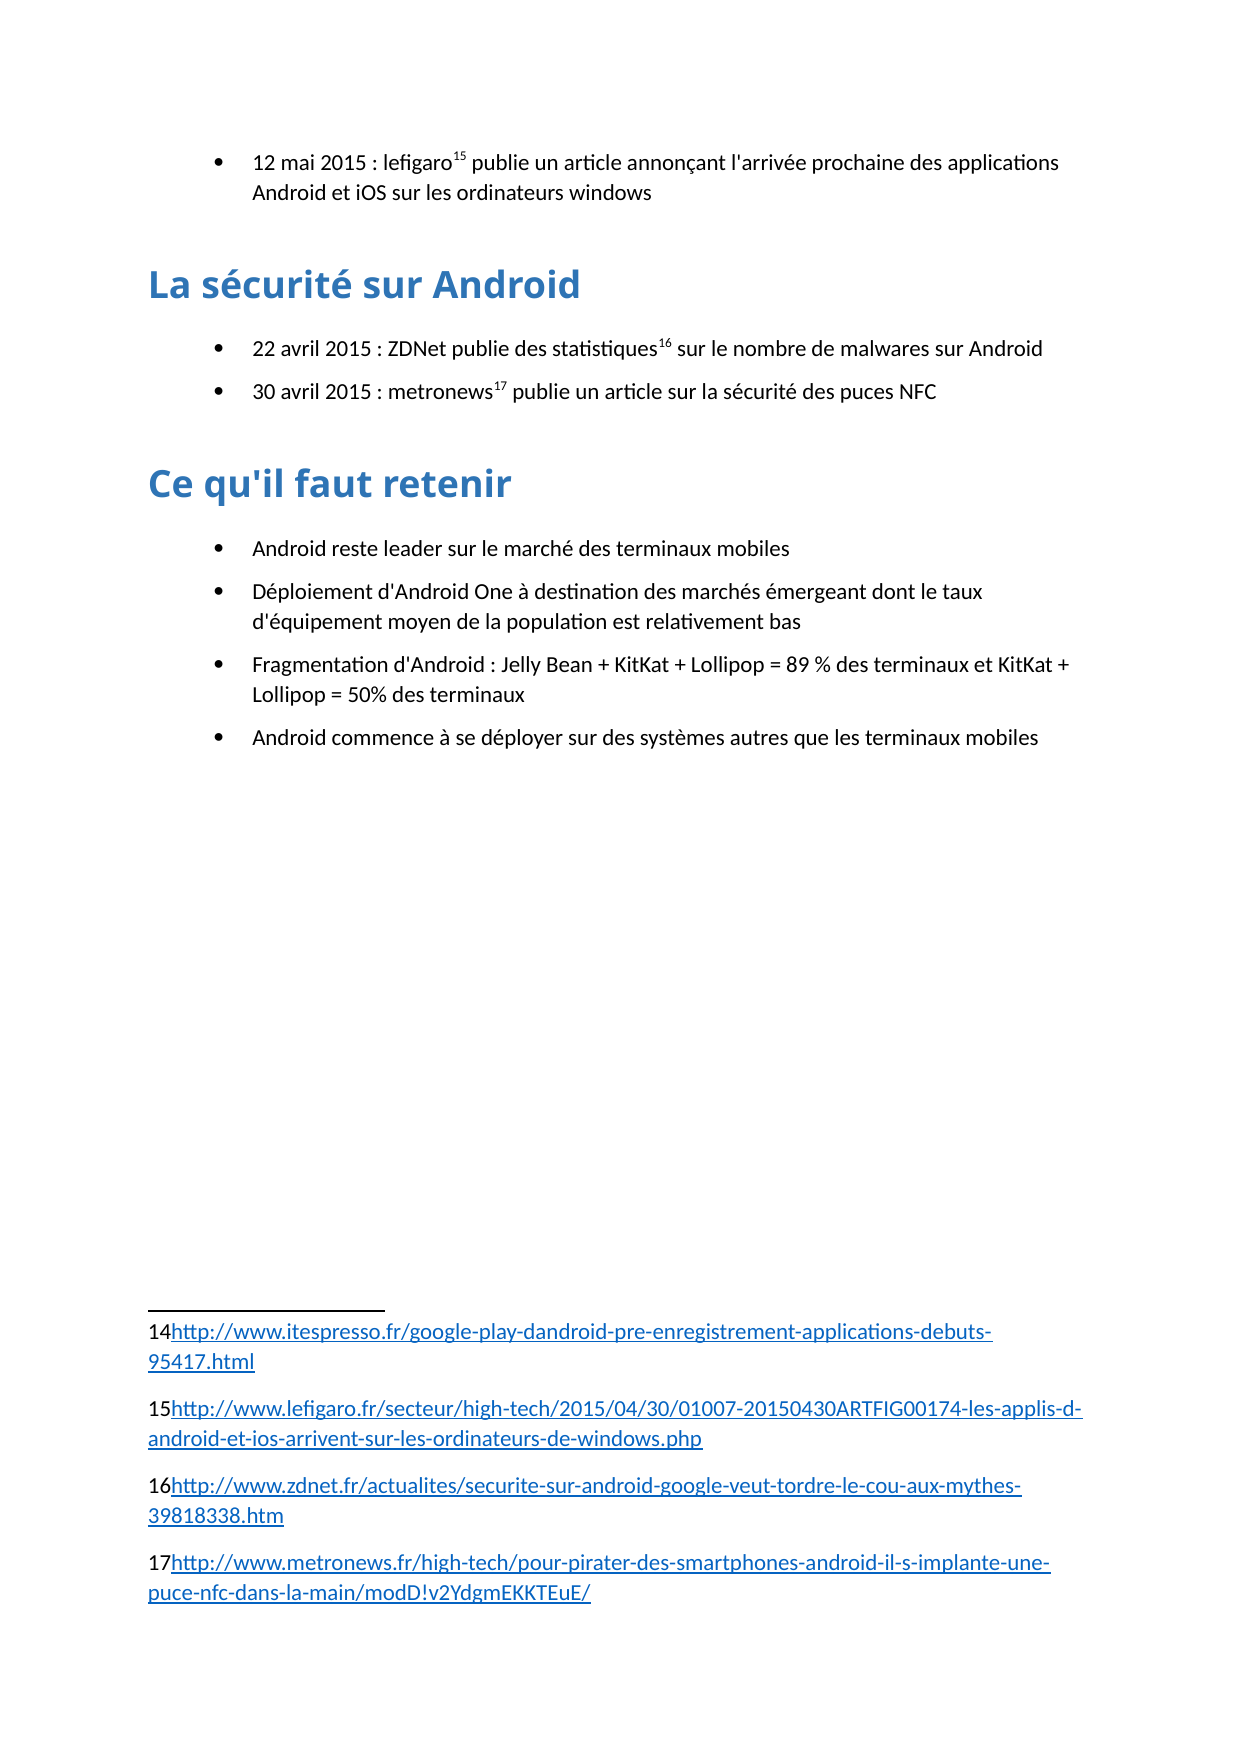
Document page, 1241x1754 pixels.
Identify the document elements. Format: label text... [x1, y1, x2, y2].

list Android reste leader sur le marché des terminaux mobiles [214, 534, 1093, 562]
subtitle La sécurité sur Android [148, 258, 1093, 309]
list Fragmentation d'Android : Jelly Bean + KitKat + Lollipop = 89 % des terminaux et KitKat + Lollipop = 50% des terminaux [214, 650, 1093, 708]
list http://www.lefigaro.fr/secteur/high-tech/2015/04/30/01007-20150430ARTFIG00174-les-applis-d-android-et-ios-arrivent-sur-les-ordinateurs-de-windows.php [148, 1394, 1093, 1452]
list Déploiement d'Android One à destination des marchés émergeant dont le taux d'équipement moyen de la population est relativement bas [214, 577, 1093, 635]
subtitle Ce qu'il faut retenir [148, 457, 1093, 508]
list 30 avril 2015 : metronews publie un article sur la sécurité des puces NFC [214, 377, 1093, 405]
list http://www.zdnet.fr/actualites/securite-sur-android-google-veut-tordre-le-cou-aux-mythes-39818338.htm [148, 1471, 1093, 1529]
list 12 mai 2015 : lefigaro publie un article annonçant l'arrivée prochaine des applications Android et iOS sur les ordinateurs windows [214, 148, 1093, 206]
list http://www.metronews.fr/high-tech/pour-pirater-des-smartphones-android-il-s-implante-une-puce-nfc-dans-la-main/modD!v2YdgmEKKTEuE/ [148, 1548, 1093, 1606]
list http://www.itespresso.fr/google-play-dandroid-pre-enregistrement-applications-debuts-95417.html [148, 1317, 1093, 1375]
list 22 avril 2015 : ZDNet publie des statistiques sur le nombre de malwares sur Android [214, 334, 1093, 363]
list Android commence à se déployer sur des systèmes autres que les terminaux mobiles [214, 723, 1093, 751]
